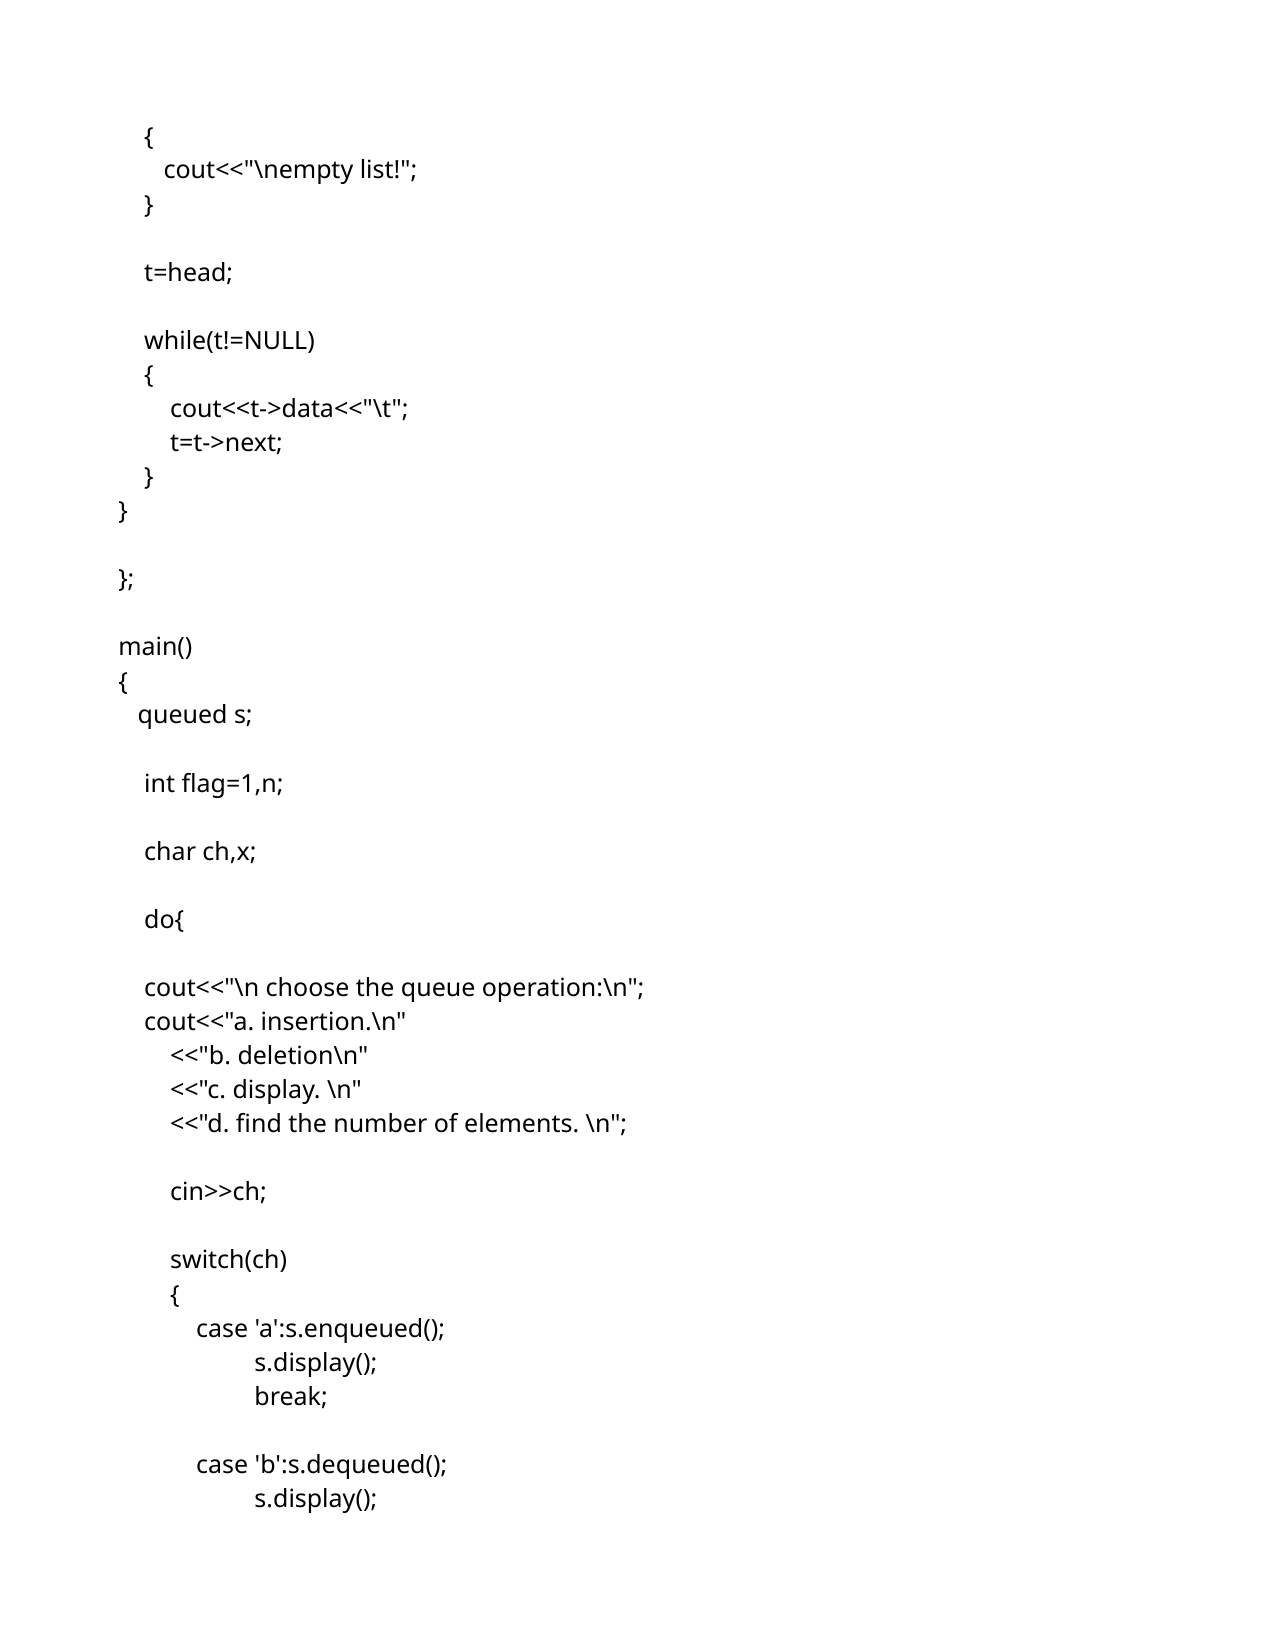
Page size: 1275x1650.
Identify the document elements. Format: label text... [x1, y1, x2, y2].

text <<"b. deletion\n" [118, 1038, 1157, 1072]
text } [118, 459, 1157, 493]
text t=head; [118, 254, 1157, 288]
text } [118, 186, 1157, 220]
text { [118, 1276, 1157, 1310]
text } [118, 493, 1157, 527]
text case 'a':s.enqueued(); [118, 1310, 1157, 1344]
text <<"d. find the number of elements. \n"; [118, 1106, 1157, 1140]
text { [118, 357, 1157, 391]
text { [118, 663, 1157, 697]
text main() [118, 629, 1157, 663]
text while(t!=NULL) [118, 322, 1157, 357]
text { [118, 118, 1157, 152]
text }; [118, 561, 1157, 595]
text cin>>ch; [118, 1174, 1157, 1208]
text cout<<"\n choose the queue operation:\n"; [118, 970, 1157, 1004]
text case 'b':s.dequeued(); [118, 1447, 1157, 1481]
text queued s; [118, 697, 1157, 731]
text <<"c. display. \n" [118, 1072, 1157, 1106]
text do{ [118, 902, 1157, 936]
text break; [118, 1378, 1157, 1412]
text cout<<t->data<<"\t"; [118, 391, 1157, 425]
text s.display(); [118, 1481, 1157, 1515]
text char ch,x; [118, 833, 1157, 867]
text switch(ch) [118, 1242, 1157, 1276]
text cout<<"a. insertion.\n" [118, 1004, 1157, 1038]
text int flag=1,n; [118, 765, 1157, 799]
text t=t->next; [118, 425, 1157, 459]
text cout<<"\nempty list!"; [118, 152, 1157, 186]
text s.display(); [118, 1344, 1157, 1378]
